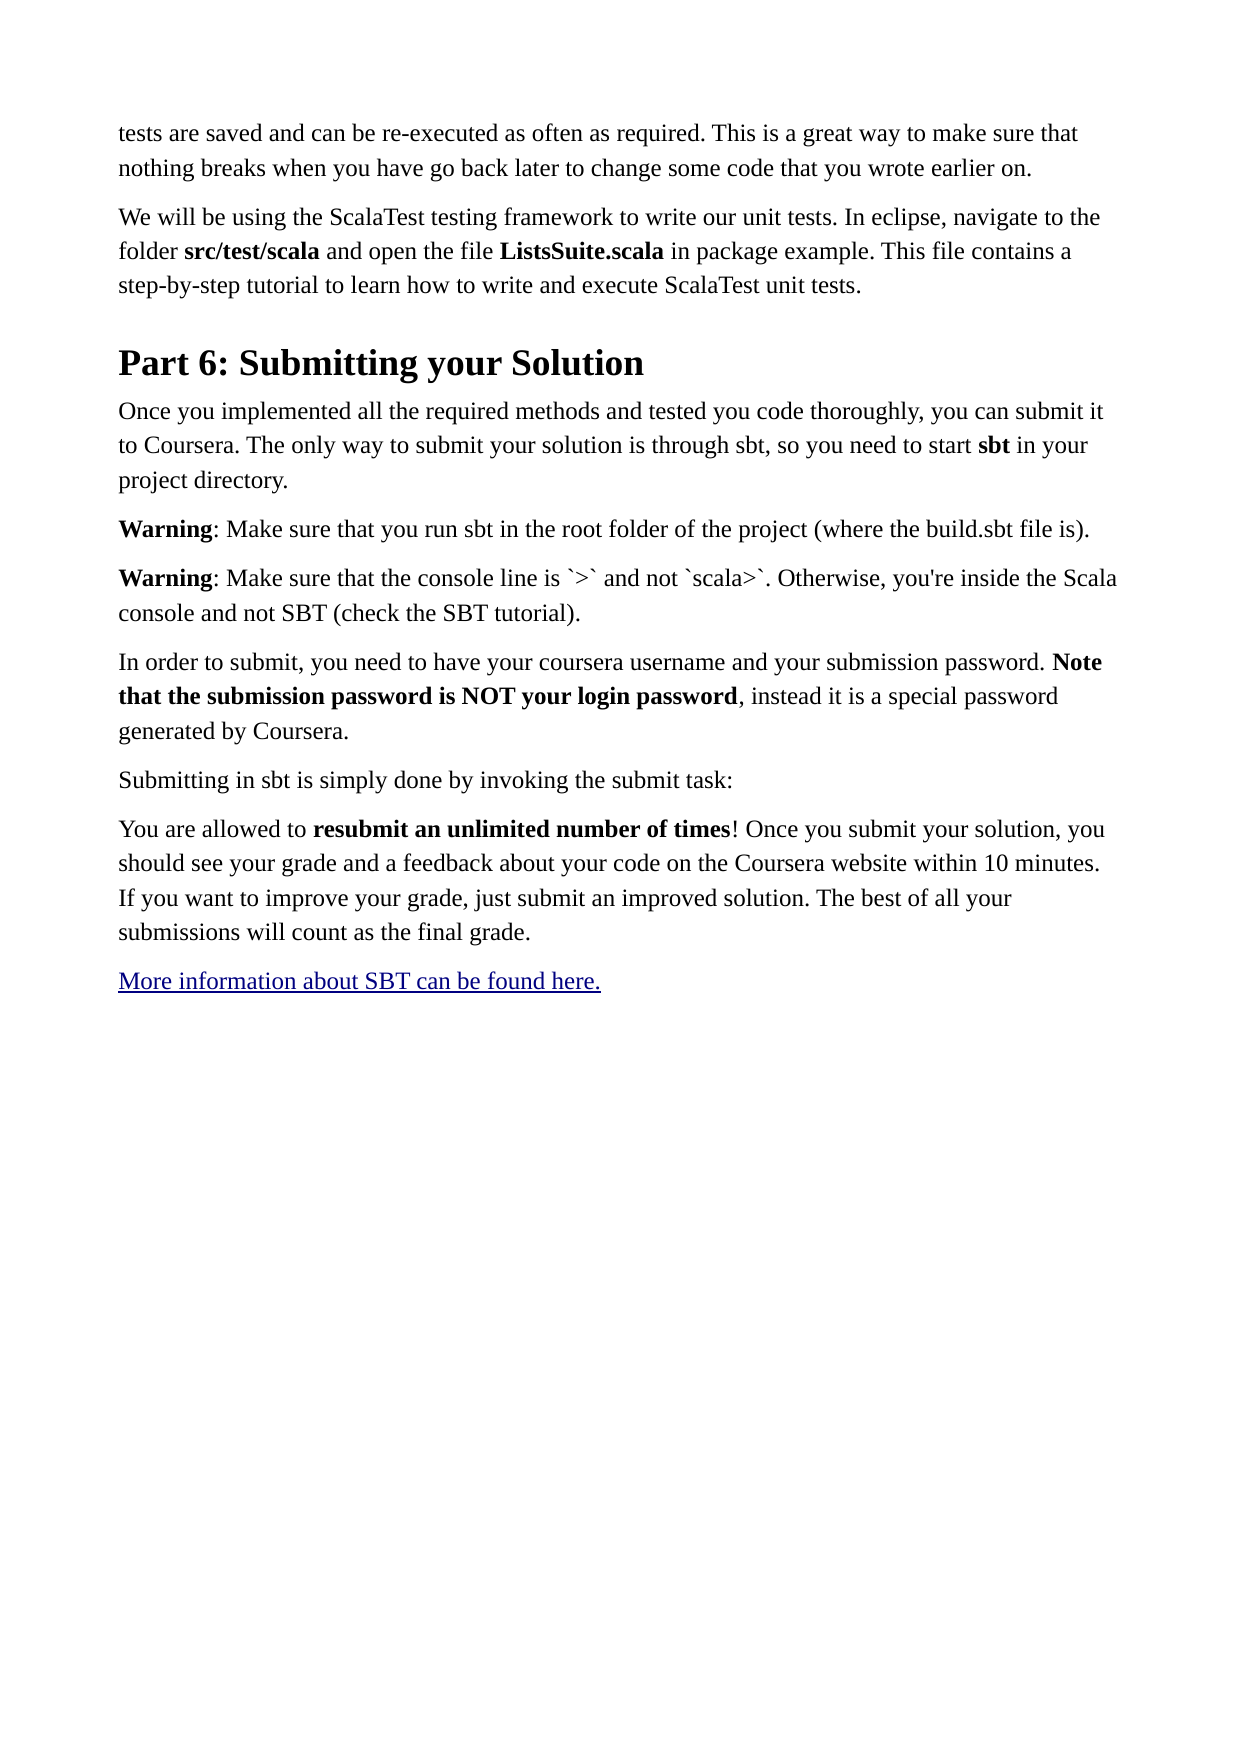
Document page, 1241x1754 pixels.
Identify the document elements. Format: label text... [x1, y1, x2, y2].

text We will be using the ScalaTest testing framework to write our unit tests. In eclipse, navigate to the folder src/test/scala and open the file ListsSuite.scala in package example. This file contains a step-by-step tutorial to learn how to write and execute ScalaTest unit tests. [118, 202, 1122, 299]
text In order to submit, you need to have your coursera username and your submission password. Note that the submission password is NOT your login password, instead it is a special password generated by Coursera. [118, 647, 1122, 744]
text More information about SBT can be found here. [118, 966, 1122, 995]
text Submitting in sbt is simply done by invoking the submit task: [118, 765, 1122, 793]
text Warning: Make sure that the console line is `>` and not `scala>`. Otherwise, you're inside the Scala console and not SBT (check the SBT tutorial). [118, 563, 1122, 626]
text Once you implemented all the required methods and tested you code thoroughly, you can submit it to Coursera. The only way to submit your solution is through sbt, so you need to start sbt in your project directory. [118, 396, 1122, 494]
text tests are saved and can be re-executed as often as required. This is a great way to make sure that nothing breaks when you have go back later to change some code that you wrote earlier on. [118, 118, 1122, 181]
text Warning: Make sure that you run sbt in the root folder of the project (where the build.sbt file is). [118, 514, 1122, 543]
subtitle Part 6: Submitting your Solution [118, 341, 1122, 384]
text You are allowed to resubmit an unlimited number of times! Once you submit your solution, you should see your grade and a feedback about your code on the Coursera website within 10 minutes. If you want to improve your grade, just submit an improved solution. The best of all your submissions will count as the final grade. [118, 814, 1122, 946]
